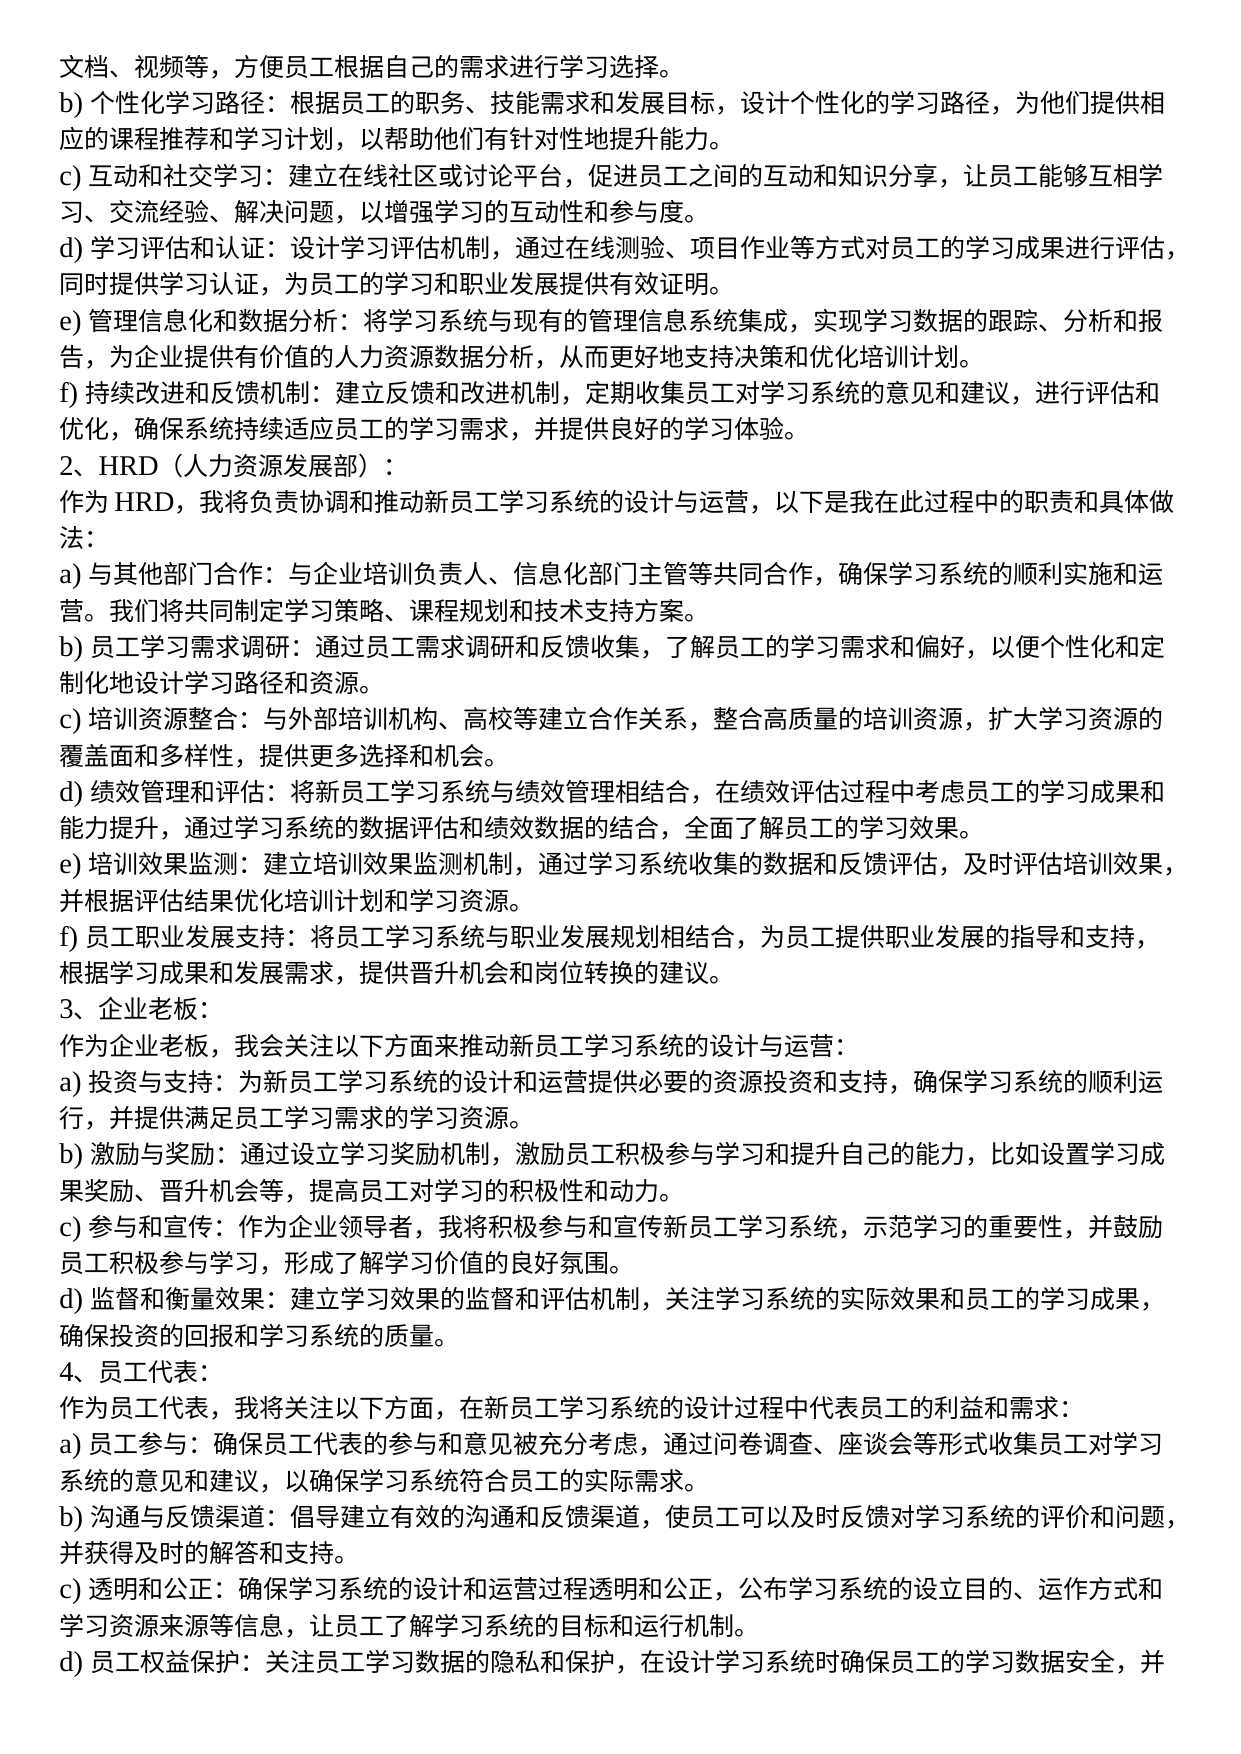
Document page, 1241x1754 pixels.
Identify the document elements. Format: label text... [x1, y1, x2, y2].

text a) 学习资源整合：建立一个集中化的学习平台，汇集公司内外的学习资源，包括在线课程、培训资料、文档、视频等，方便员工根据自己的需求进行学习选择。 [59, 47, 1181, 83]
text b) 激励与奖励：通过设立学习奖励机制，激励员工积极参与学习和提升自己的能力，比如设置学习成果奖励、晋升机会等，提高员工对学习的积极性和动力。 [59, 1135, 1181, 1207]
text e) 管理信息化和数据分析：将学习系统与现有的管理信息系统集成，实现学习数据的跟踪、分析和报告，为企业提供有价值的人力资源数据分析，从而更好地支持决策和优化培训计划。 [59, 301, 1181, 373]
text 作为员工代表，我将关注以下方面，在新员工学习系统的设计过程中代表员工的利益和需求： [59, 1388, 1181, 1425]
text a) 投资与支持：为新员工学习系统的设计和运营提供必要的资源投资和支持，确保学习系统的顺利运行，并提供满足员工学习需求的学习资源。 [59, 1062, 1181, 1135]
text b) 沟通与反馈渠道：倡导建立有效的沟通和反馈渠道，使员工可以及时反馈对学习系统的评价和问题，并获得及时的解答和支持。 [59, 1497, 1181, 1570]
text d) 绩效管理和评估：将新员工学习系统与绩效管理相结合，在绩效评估过程中考虑员工的学习成果和能力提升，通过学习系统的数据评估和绩效数据的结合，全面了解员工的学习效果。 [59, 772, 1181, 845]
text 3、企业老板： [59, 990, 1181, 1026]
text 作为HRD，我将负责协调和推动新员工学习系统的设计与运营，以下是我在此过程中的职责和具体做法： [59, 482, 1181, 555]
text c) 参与和宣传：作为企业领导者，我将积极参与和宣传新员工学习系统，示范学习的重要性，并鼓励员工积极参与学习，形成了解学习价值的良好氛围。 [59, 1207, 1181, 1280]
text d) 员工权益保护：关注员工学习数据的隐私和保护，在设计学习系统时确保员工的学习数据安全，并 [59, 1642, 1181, 1678]
text a) 员工参与：确保员工代表的参与和意见被充分考虑，通过问卷调查、座谈会等形式收集员工对学习系统的意见和建议，以确保学习系统符合员工的实际需求。 [59, 1425, 1181, 1497]
text c) 互动和社交学习：建立在线社区或讨论平台，促进员工之间的互动和知识分享，让员工能够互相学习、交流经验、解决问题，以增强学习的互动性和参与度。 [59, 156, 1181, 228]
text d) 学习评估和认证：设计学习评估机制，通过在线测验、项目作业等方式对员工的学习成果进行评估，同时提供学习认证，为员工的学习和职业发展提供有效证明。 [59, 228, 1181, 301]
text b) 个性化学习路径：根据员工的职务、技能需求和发展目标，设计个性化的学习路径，为他们提供相应的课程推荐和学习计划，以帮助他们有针对性地提升能力。 [59, 83, 1181, 156]
text 作为企业老板，我会关注以下方面来推动新员工学习系统的设计与运营： [59, 1026, 1181, 1062]
text f) 持续改进和反馈机制：建立反馈和改进机制，定期收集员工对学习系统的意见和建议，进行评估和优化，确保系统持续适应员工的学习需求，并提供良好的学习体验。 [59, 373, 1181, 446]
text c) 培训资源整合：与外部培训机构、高校等建立合作关系，整合高质量的培训资源，扩大学习资源的覆盖面和多样性，提供更多选择和机会。 [59, 700, 1181, 772]
text 2、HRD（人力资源发展部）： [59, 446, 1181, 482]
text a) 与其他部门合作：与企业培训负责人、信息化部门主管等共同合作，确保学习系统的顺利实施和运营。我们将共同制定学习策略、课程规划和技术支持方案。 [59, 555, 1181, 627]
text e) 培训效果监测：建立培训效果监测机制，通过学习系统收集的数据和反馈评估，及时评估培训效果，并根据评估结果优化培训计划和学习资源。 [59, 845, 1181, 917]
text 4、员工代表： [59, 1352, 1181, 1388]
text c) 透明和公正：确保学习系统的设计和运营过程透明和公正，公布学习系统的设立目的、运作方式和学习资源来源等信息，让员工了解学习系统的目标和运行机制。 [59, 1570, 1181, 1642]
text d) 监督和衡量效果：建立学习效果的监督和评估机制，关注学习系统的实际效果和员工的学习成果，确保投资的回报和学习系统的质量。 [59, 1280, 1181, 1352]
text f) 员工职业发展支持：将员工学习系统与职业发展规划相结合，为员工提供职业发展的指导和支持，根据学习成果和发展需求，提供晋升机会和岗位转换的建议。 [59, 917, 1181, 990]
text b) 员工学习需求调研：通过员工需求调研和反馈收集，了解员工的学习需求和偏好，以便个性化和定制化地设计学习路径和资源。 [59, 627, 1181, 700]
